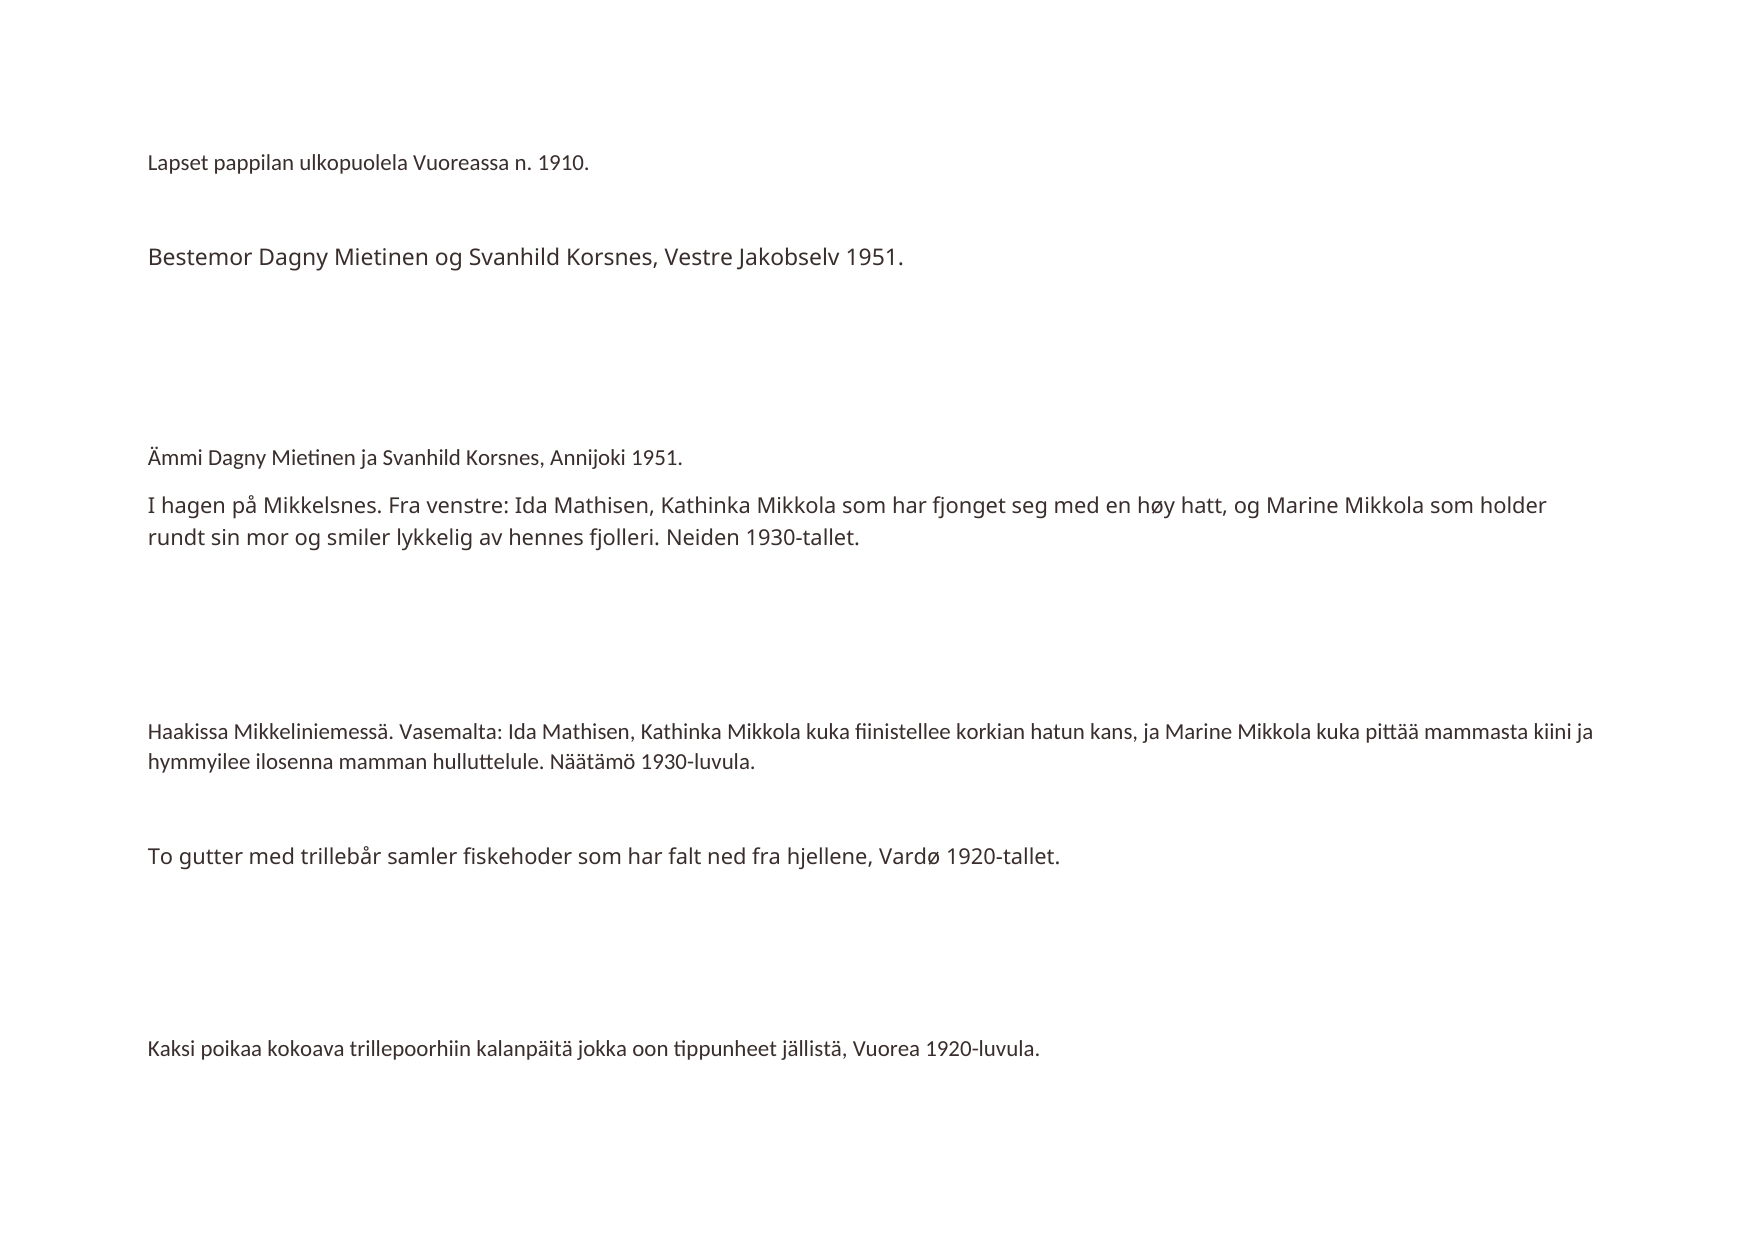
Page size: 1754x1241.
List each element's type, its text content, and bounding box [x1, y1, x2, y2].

text Haakissa Mikkeliniemessä. Vasemalta: Ida Mathisen, Kathinka Mikkola kuka fiinistellee korkian hatun kans, ja Marine Mikkola kuka pittää mammasta kiini ja hymmyilee ilosenna mamman hulluttelule. Näätämö 1930-luvula. [148, 717, 1606, 775]
text Bestemor Dagny Mietinen og Svanhild Korsnes, Vestre Jakobselv 1951. [148, 241, 1606, 273]
text Ämmi Dagny Mietinen ja Svanhild Korsnes, Annijoki 1951. [148, 443, 1606, 471]
text To gutter med trillebår samler fiskehoder som har falt ned fra hjellene, Vardø 1920-tallet. [148, 841, 1606, 871]
text I hagen på Mikkelsnes. Fra venstre: Ida Mathisen, Kathinka Mikkola som har fjonget seg med en høy hatt, og Marine Mikkola som holder rundt sin mor og smiler lykkelig av hennes fjolleri. Neiden 1930-tallet. [148, 490, 1606, 552]
text Lapset pappilan ulkopuolela Vuoreassa n. 1910. [148, 148, 1606, 176]
text Kaksi poikaa kokoava trillepoorhiin kalanpäitä jokka oon tippunheet jällistä, Vuorea 1920-luvula. [148, 1034, 1606, 1062]
